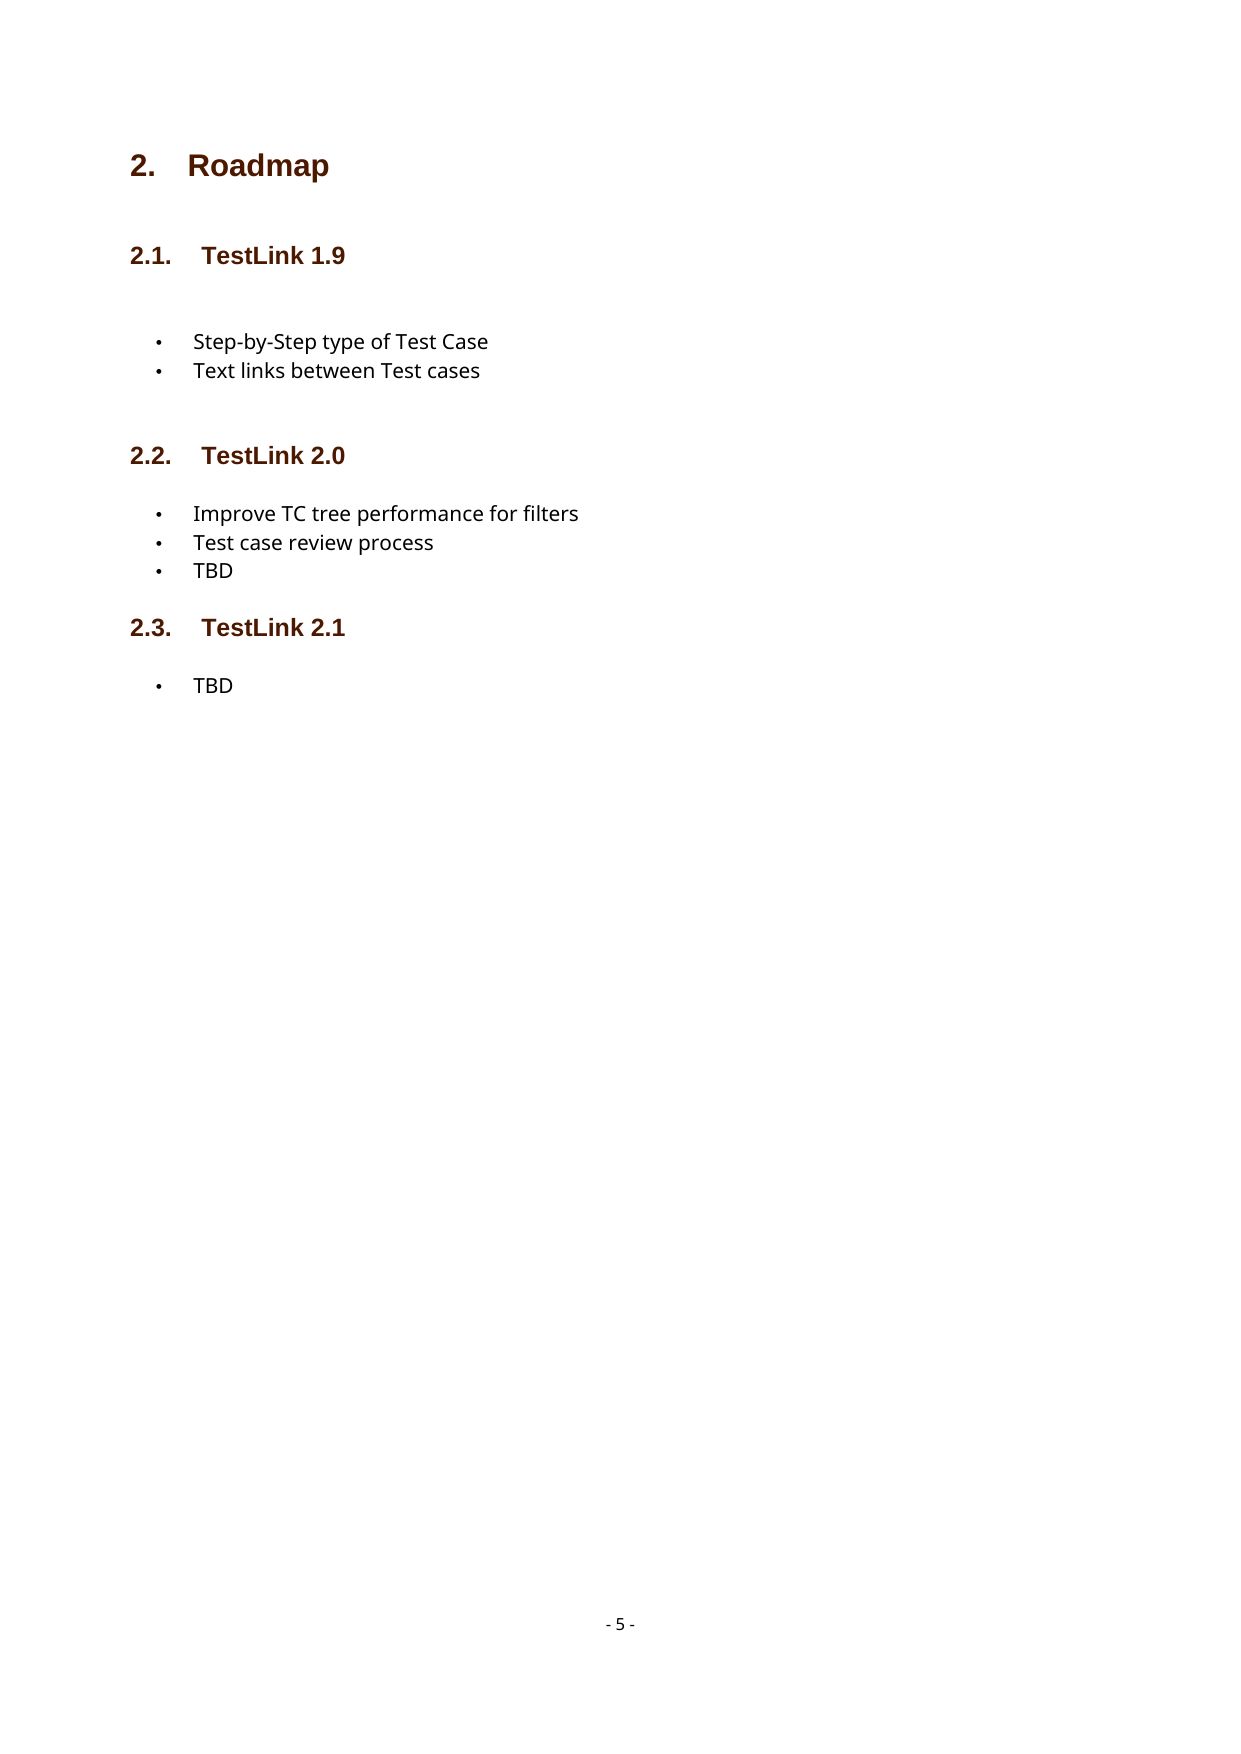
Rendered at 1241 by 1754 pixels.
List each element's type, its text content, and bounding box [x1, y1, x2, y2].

list Step-by-Step type of Test Case [156, 327, 1122, 356]
subtitle TestLink 2.0 [130, 442, 1110, 470]
subtitle TestLink 2.1 [130, 614, 1110, 642]
list TBD [156, 672, 1122, 700]
list TBD [156, 556, 1122, 585]
list Test case review process [156, 528, 1122, 556]
list Improve TC tree performance for filters [156, 499, 1122, 528]
subtitle TestLink 1.9 [130, 241, 1110, 269]
subtitle Roadmap [130, 148, 1110, 182]
list Text links between Test cases [156, 356, 1122, 384]
